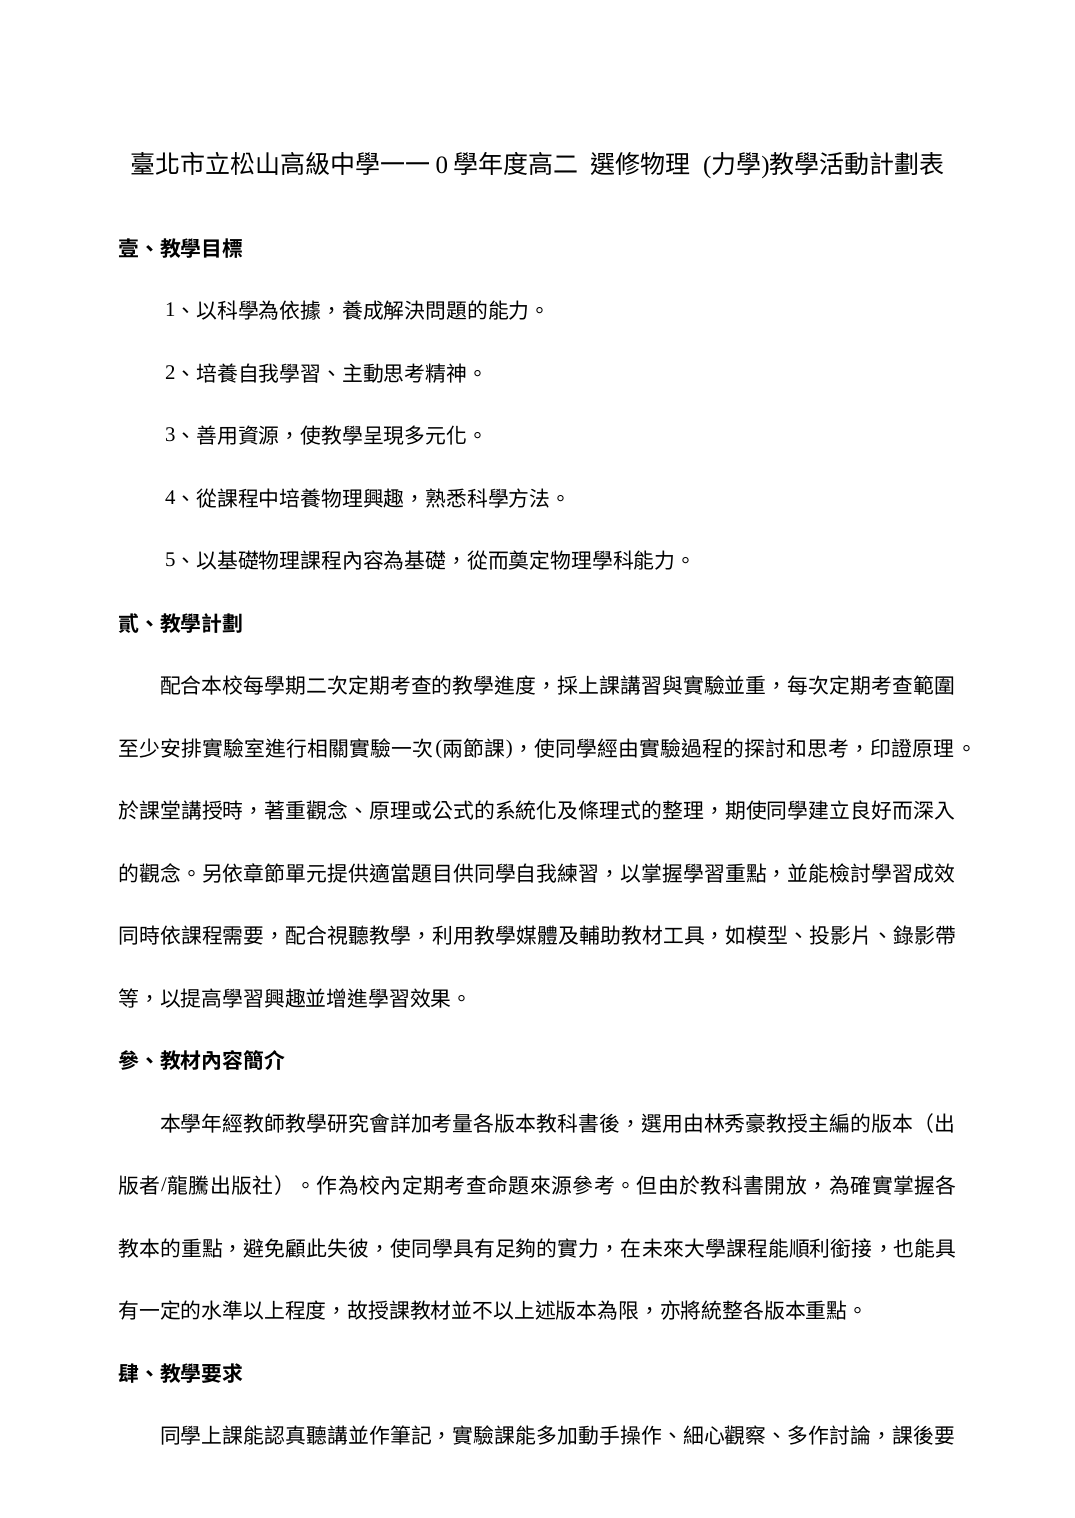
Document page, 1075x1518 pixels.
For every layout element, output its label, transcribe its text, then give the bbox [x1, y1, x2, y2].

text 5、以基礎物理課程內容為基礎，從而奠定物理學科能力。 [118, 518, 957, 580]
text 肆、教學要求 [118, 1330, 957, 1393]
text 3、善用資源，使教學呈現多元化。 [118, 393, 957, 455]
text 1、以科學為依據，養成解決問題的能力。 [118, 268, 957, 330]
text 2、培養自我學習、主動思考精神。 [118, 330, 957, 393]
text 本學年經教師教學研究會詳加考量各版本教科書後，選用由林秀豪教授主編的版本（出版者/龍騰出版社）。作為校內定期考查命題來源參考。但由於教科書開放，為確實掌握各教本的重點，避免顧此失彼，使同學具有足夠的實力，在未來大學課程能順利銜接，也能具有一定的水準以上程度，故授課教材並不以上述版本為限，亦將統整各版本重點。 [118, 1080, 957, 1330]
text 貳、教學計劃 [118, 580, 957, 643]
text 同學上課能認真聽講並作筆記，實驗課能多加動手操作、細心觀察、多作討論，課後要 [118, 1393, 957, 1455]
text 配合本校每學期二次定期考查的教學進度，採上課講習與實驗並重，每次定期考查範圍至少安排實驗室進行相關實驗一次(兩節課)，使同學經由實驗過程的探討和思考，印證原理。於課堂講授時，著重觀念、原理或公式的系統化及條理式的整理，期使同學建立良好而深入的觀念。另依章節單元提供適當題目供同學自我練習，以掌握學習重點，並能檢討學習成效。同時依課程需要，配合視聽教學，利用教學媒體及輔助教材工具，如模型、投影片、錄影帶等，以提高學習興趣並增進學習效果。 [118, 643, 957, 1018]
text 4、從課程中培養物理興趣，熟悉科學方法。 [118, 455, 957, 518]
text 參、教材內容簡介 [118, 1018, 957, 1080]
text 臺北市立松山高級中學一一0學年度高二 選修物理 (力學)教學活動計劃表 [118, 143, 957, 180]
text 壹、教學目標 [118, 205, 957, 268]
